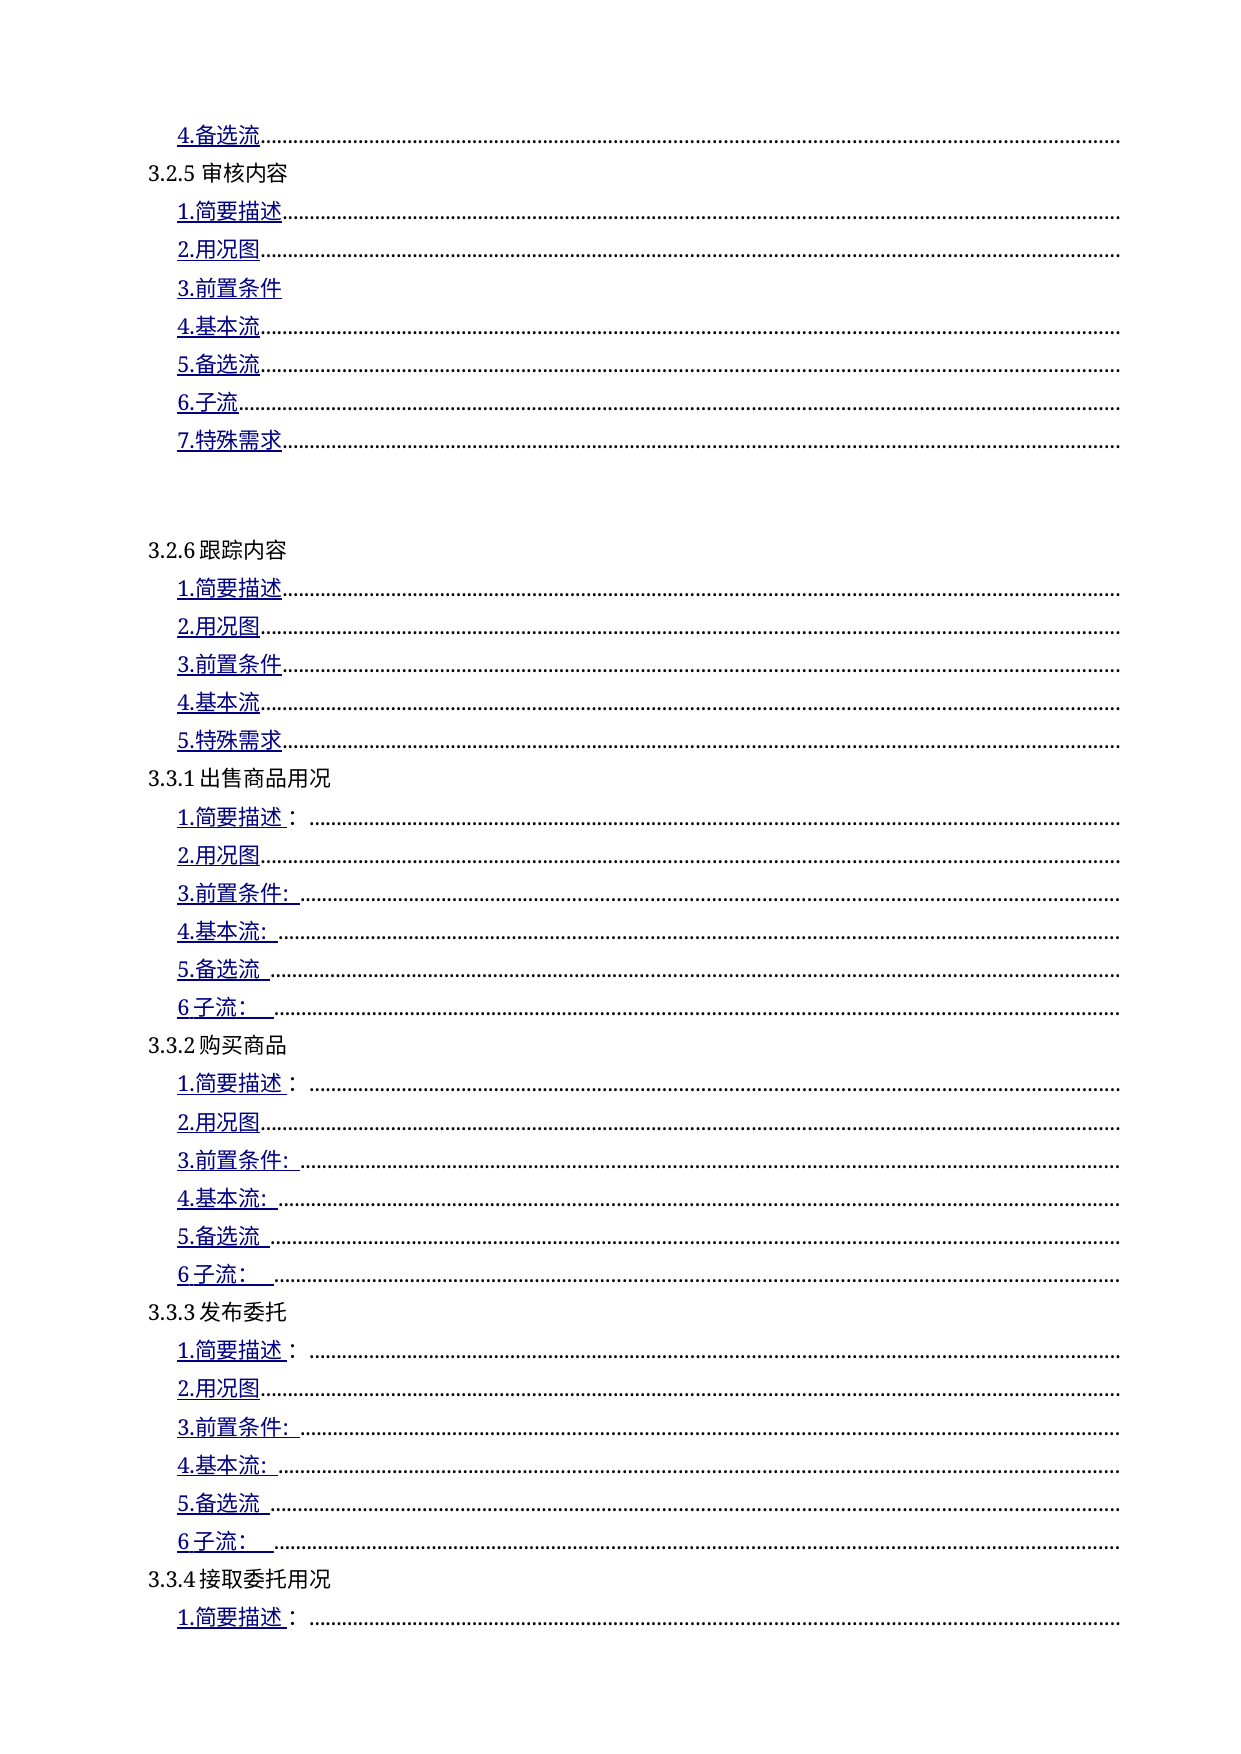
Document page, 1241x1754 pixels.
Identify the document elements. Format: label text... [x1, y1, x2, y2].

text 2.用况图 [177, 1104, 1122, 1136]
text 4.基本流 [177, 685, 1122, 717]
text 3.前置条件: [177, 876, 1122, 908]
text 5.备选流 [177, 347, 1122, 379]
text 1.简要描述 ： [177, 799, 1122, 831]
text 3.前置条件 [177, 271, 1122, 302]
text 2.用况图 [177, 1371, 1122, 1403]
text 5.特殊需求 [177, 723, 1122, 755]
text 2.用况图 [177, 232, 1122, 264]
text 3.3.3发布委托 [148, 1295, 1122, 1327]
text 3.2.6跟踪内容 [148, 533, 1122, 564]
text 2.用况图 [177, 609, 1122, 641]
text 3.前置条件: [177, 1409, 1122, 1441]
text 3.前置条件 [177, 647, 1122, 679]
text 3.前置条件: [177, 1143, 1122, 1174]
text 4.基本流: [177, 1448, 1122, 1479]
text 6子流： [177, 1257, 1122, 1289]
text 5.备选流 [177, 1219, 1122, 1251]
text 5.备选流 [177, 952, 1122, 984]
text 4.基本流: [177, 914, 1122, 946]
text 1.简要描述 ： [177, 1600, 1122, 1632]
text 4.基本流 [177, 309, 1122, 341]
text 3.3.2购买商品 [148, 1028, 1122, 1060]
text 3.2.5 审核内容 [148, 156, 1122, 188]
text 6子流： [177, 990, 1122, 1022]
text 1.简要描述 [177, 571, 1122, 603]
text 3.3.1出售商品用况 [148, 761, 1122, 793]
text 6子流： [177, 1524, 1122, 1556]
text 4.备选流 [177, 118, 1122, 150]
text 6.子流 [177, 385, 1122, 417]
text 1.简要描述 ： [177, 1333, 1122, 1365]
text 7.特殊需求 [177, 423, 1122, 455]
text 1.简要描述 [177, 194, 1122, 226]
text 5.备选流 [177, 1486, 1122, 1518]
text 4.基本流: [177, 1181, 1122, 1213]
text 1.简要描述 ： [177, 1066, 1122, 1098]
text 3.3.4接取委托用况 [148, 1562, 1122, 1594]
text 2.用况图 [177, 838, 1122, 869]
